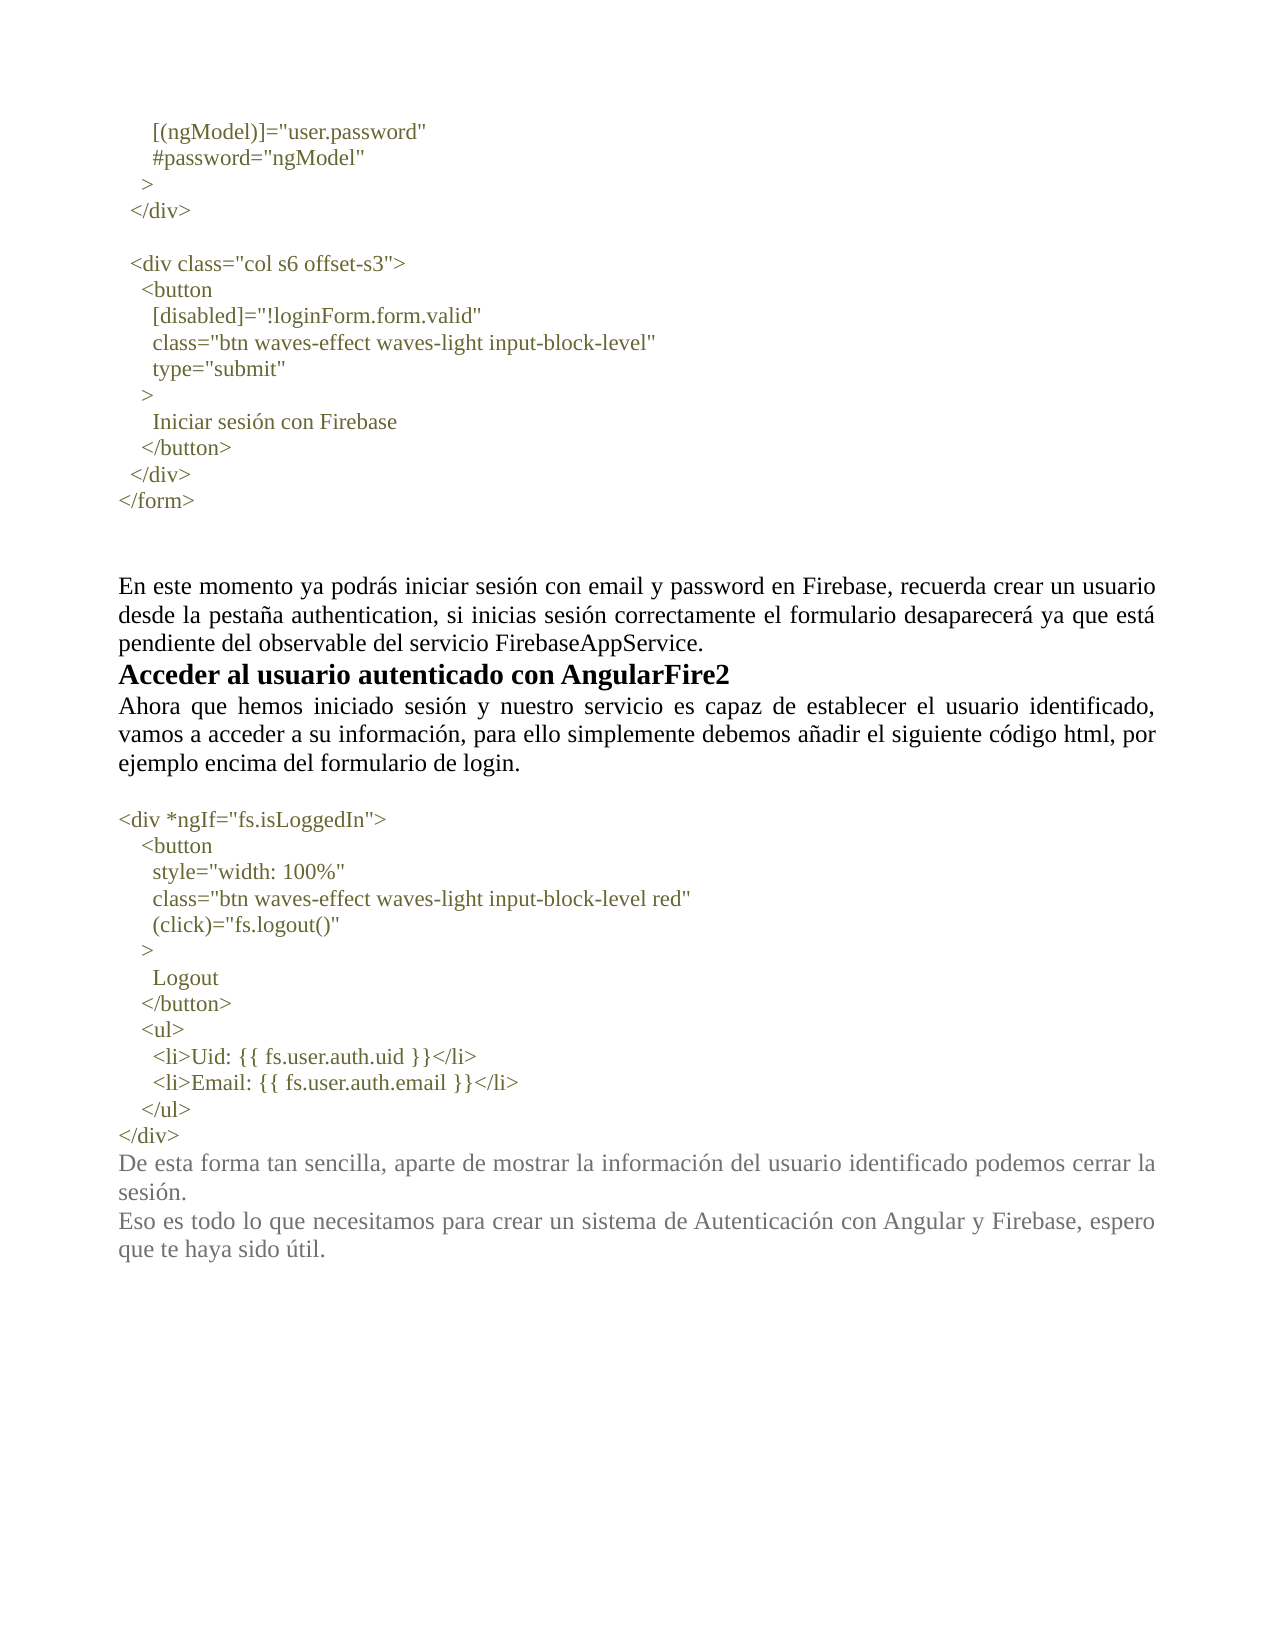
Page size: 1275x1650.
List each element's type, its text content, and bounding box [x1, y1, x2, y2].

text </div> [118, 197, 1157, 223]
text En este momento ya podrás iniciar sesión con email y password en Firebase, recuerda crear un usuario desde la pestaña authentication, si inicias sesión correctamente el formulario desaparecerá ya que está pendiente del observable del servicio FirebaseAppService. [118, 571, 1157, 657]
text </ul> [118, 1096, 1157, 1122]
text </button> [118, 990, 1157, 1017]
text <div class="col s6 offset-s3"> [118, 250, 1157, 276]
text > [118, 382, 1157, 408]
text Logout [118, 964, 1157, 990]
text <ul> [118, 1017, 1157, 1043]
text (click)="fs.logout()" [118, 911, 1157, 937]
text type="submit" [118, 355, 1157, 382]
text class="btn waves-effect waves-light input-block-level" [118, 329, 1157, 355]
text <li>Uid: {{ fs.user.auth.uid }}</li> [118, 1043, 1157, 1069]
text <button [118, 832, 1157, 858]
text </div> [118, 1122, 1157, 1148]
text [disabled]="!loginForm.form.valid" [118, 303, 1157, 329]
text > [118, 937, 1157, 964]
text <button [118, 276, 1157, 303]
text > [118, 171, 1157, 197]
text [(ngModel)]="user.password" [118, 118, 1157, 144]
text style="width: 100%" [118, 858, 1157, 885]
text <div *ngIf="fs.isLoggedIn"> [118, 806, 1157, 832]
text </div> [118, 461, 1157, 487]
text Ahora que hemos iniciado sesión y nuestro servicio es capaz de establecer el usuario identificado, vamos a acceder a su información, para ello simplemente debemos añadir el siguiente código html, por ejemplo encima del formulario de login. [118, 691, 1157, 777]
text <li>Email: {{ fs.user.auth.email }}</li> [118, 1069, 1157, 1096]
text #password="ngModel" [118, 144, 1157, 171]
text </form> [118, 487, 1157, 513]
text class="btn waves-effect waves-light input-block-level red" [118, 885, 1157, 911]
text Acceder al usuario autenticado con AngularFire2 [118, 657, 1157, 691]
text Iniciar sesión con Firebase [118, 408, 1157, 434]
text </button> [118, 434, 1157, 461]
text De esta forma tan sencilla, aparte de mostrar la información del usuario identificado podemos cerrar la sesión. Eso es todo lo que necesitamos para crear un sistema de Autenticación con Angular y Firebase, espero que te haya sido útil. [118, 1148, 1157, 1263]
